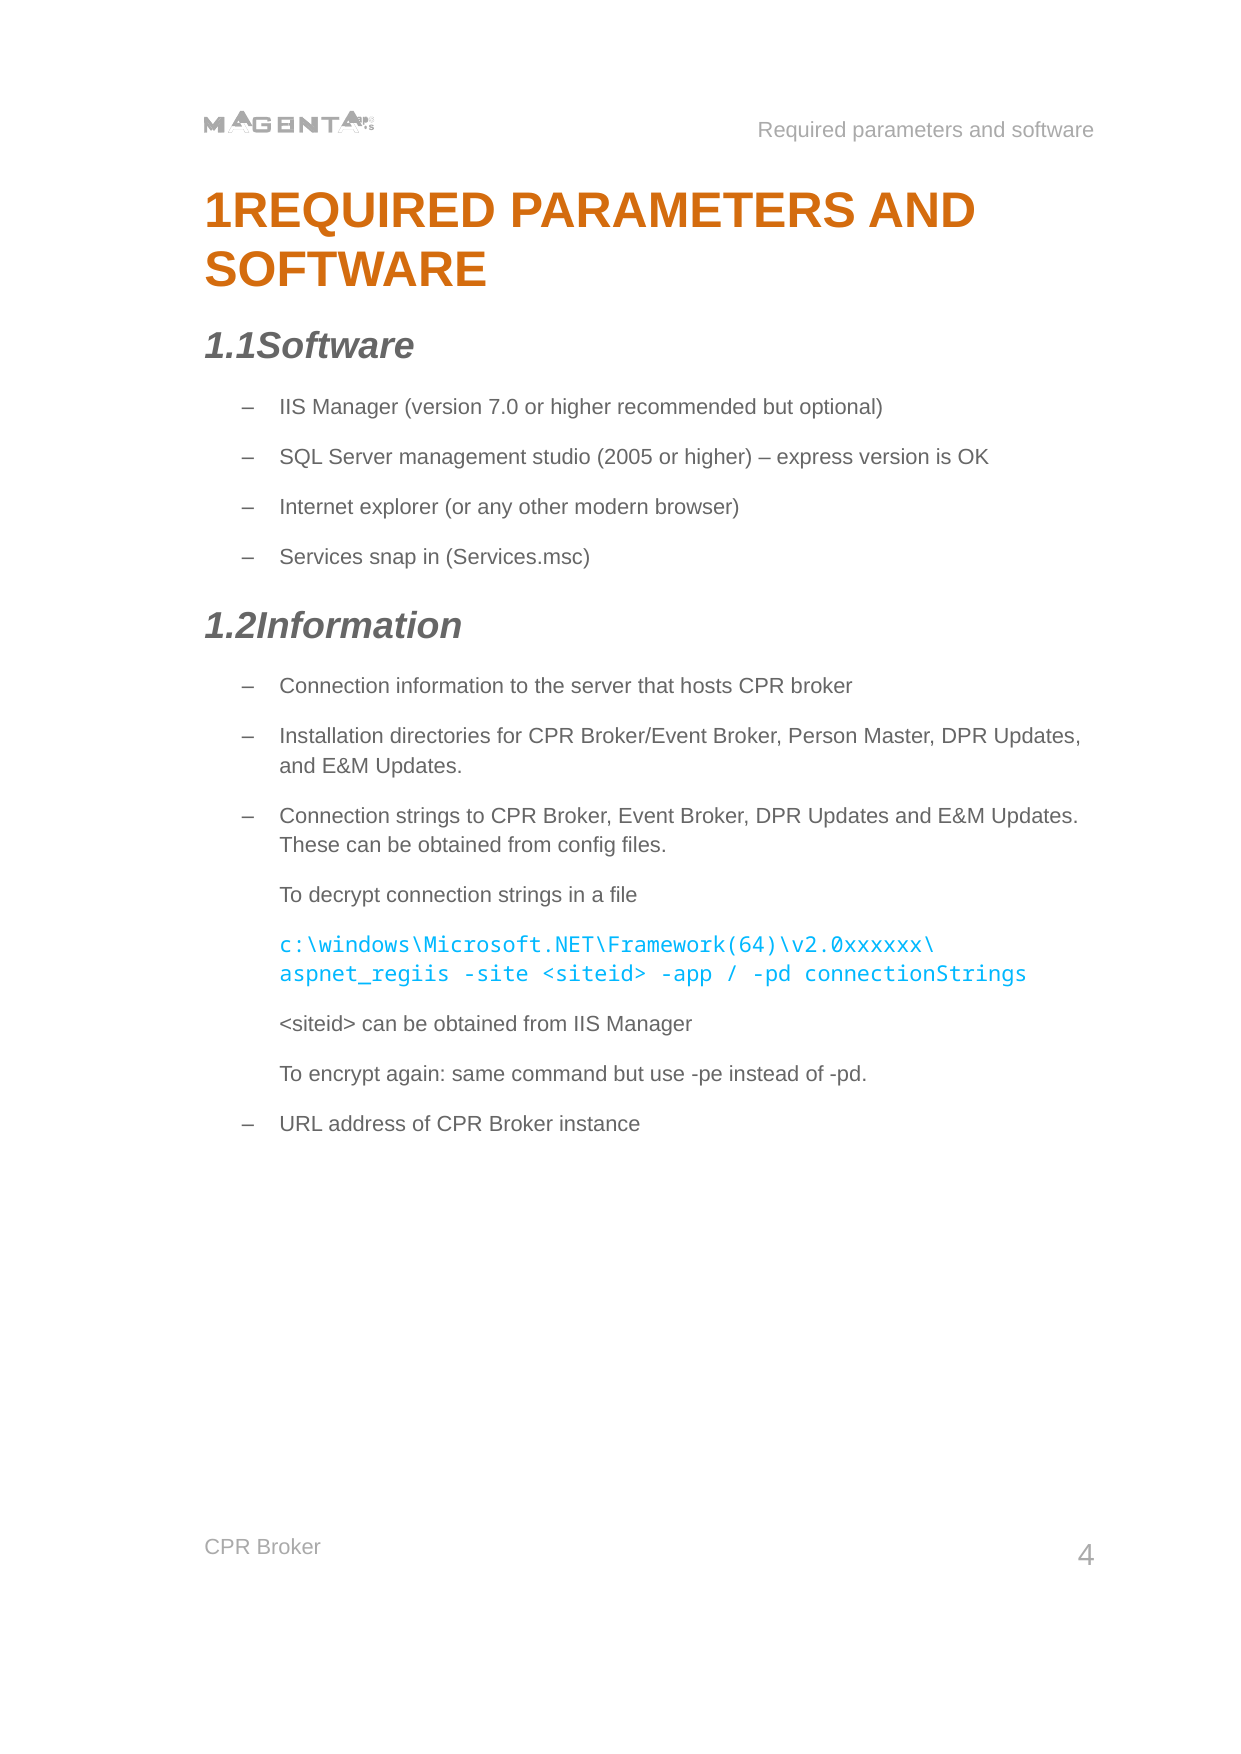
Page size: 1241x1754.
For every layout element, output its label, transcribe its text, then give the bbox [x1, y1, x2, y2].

subtitle Required parameters and software [204, 181, 1094, 298]
list To encrypt again: same command but use -pe instead of -pd. [242, 1058, 1094, 1087]
list Internet explorer (or any other modern browser) [242, 491, 1094, 521]
list Services snap in (Services.msc) [242, 541, 1094, 571]
list Connection information to the server that hosts CPR broker [242, 671, 1094, 700]
subtitle Software [204, 312, 1094, 371]
list SQL Server management studio (2005 or higher) – express version is OK [242, 441, 1094, 471]
list <siteid> can be obtained from IIS Manager [242, 1008, 1094, 1037]
subtitle Information [204, 591, 1094, 650]
list Installation directories for CPR Broker/Event Broker, Person Master, DPR Updates, and E&M Updates. [242, 721, 1094, 779]
list URL address of CPR Broker instance [242, 1108, 1094, 1137]
list IIS Manager (version 7.0 or higher recommended but optional) [242, 391, 1094, 421]
list Connection strings to CPR Broker, Event Broker, DPR Updates and E&M Updates. These can be obtained from config files. [242, 800, 1094, 858]
list c:\windows\Microsoft.NET\Framework(64)\v2.0xxxxxx\aspnet_regiis -site <siteid> -app / -pd connectionStrings [242, 929, 1094, 987]
list To decrypt connection strings in a file [242, 879, 1094, 908]
